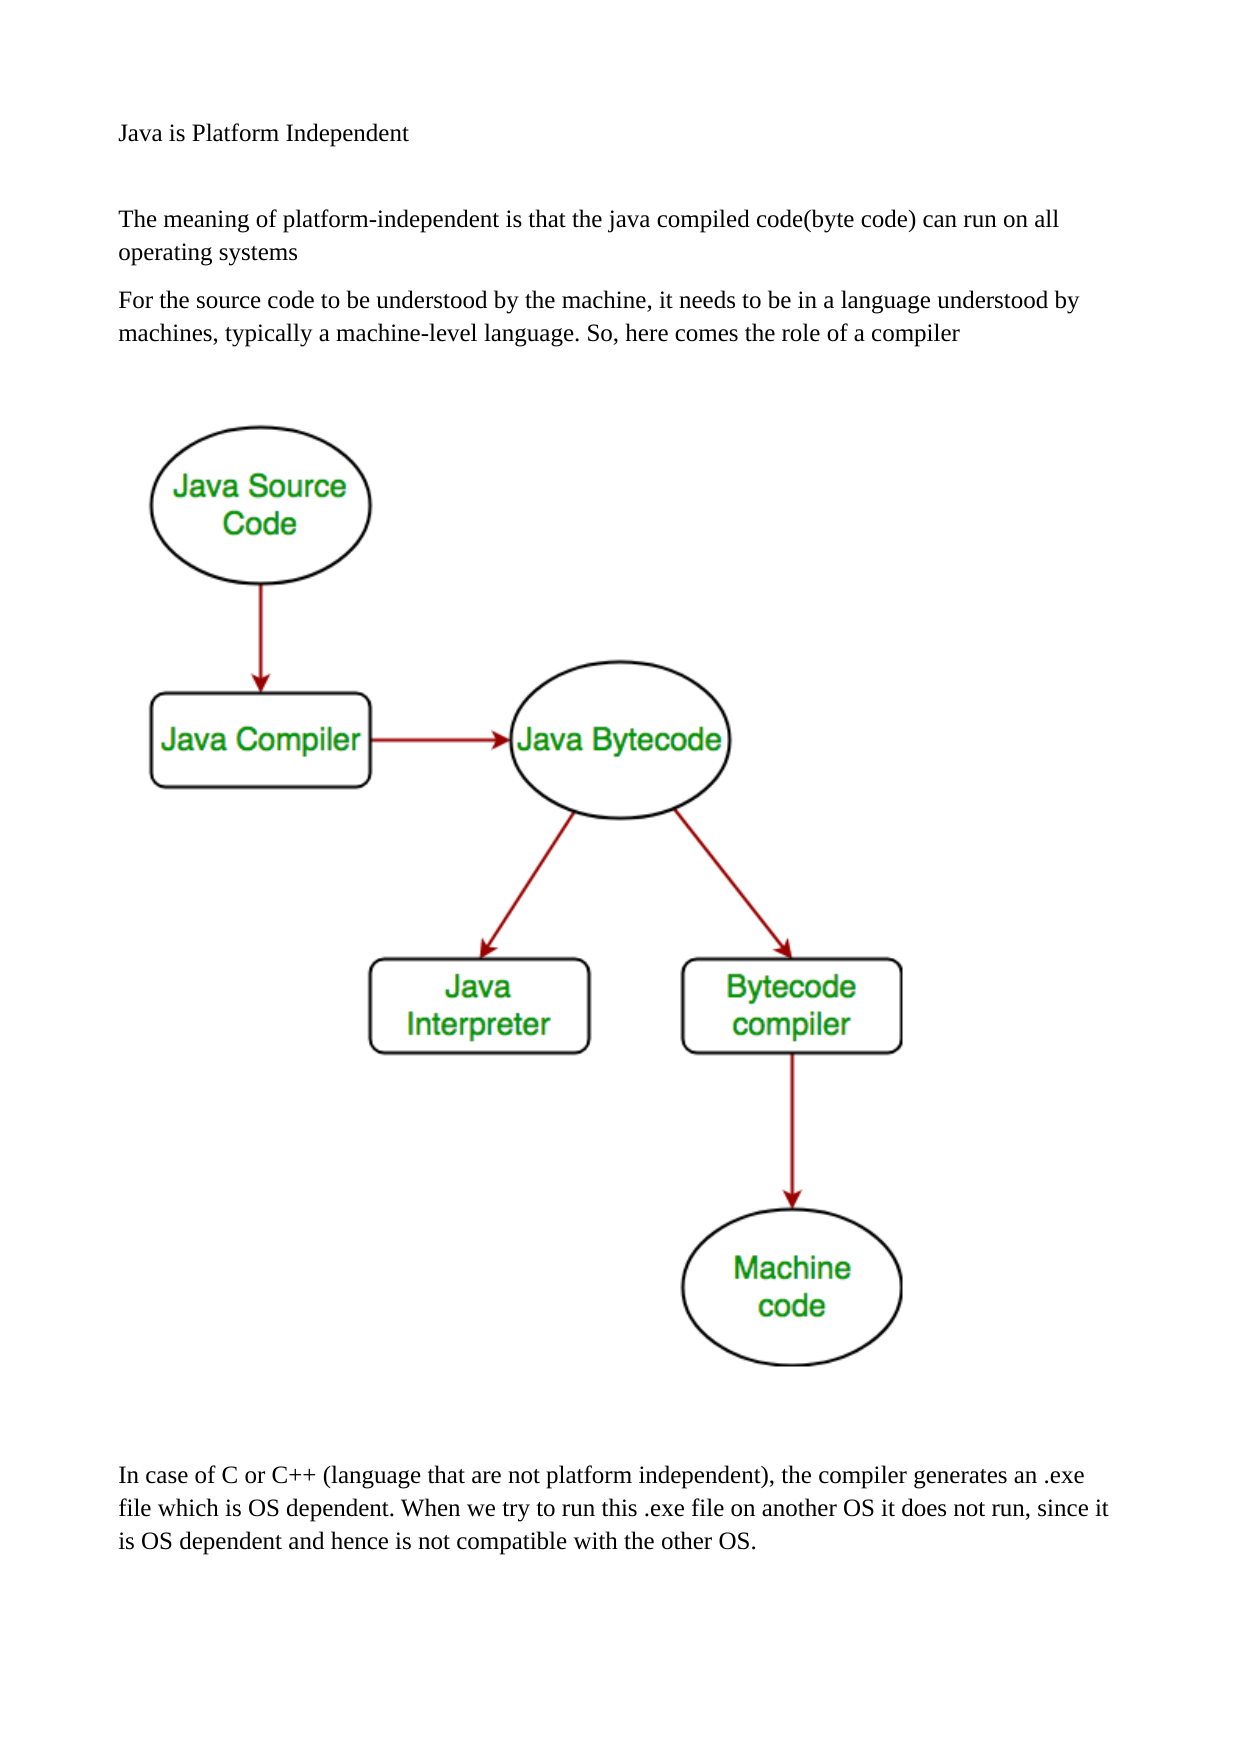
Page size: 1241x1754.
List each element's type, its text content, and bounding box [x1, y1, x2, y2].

text The meaning of platform-independent is that the java compiled code(byte code) can run on all operating systems [118, 204, 1122, 266]
picture [118, 394, 934, 1398]
text In case of C or C++ (language that are not platform independent), the compiler generates an .exe file which is OS dependent. When we try to run this .exe file on another OS it does not run, since it is OS dependent and hence is not compatible with the other OS. [118, 1460, 1122, 1555]
text For the source code to be understood by the machine, it needs to be in a language understood by machines, typically a machine-level language. So, here comes the role of a compiler [118, 285, 1122, 347]
text Java is Platform Independent [118, 118, 1122, 147]
